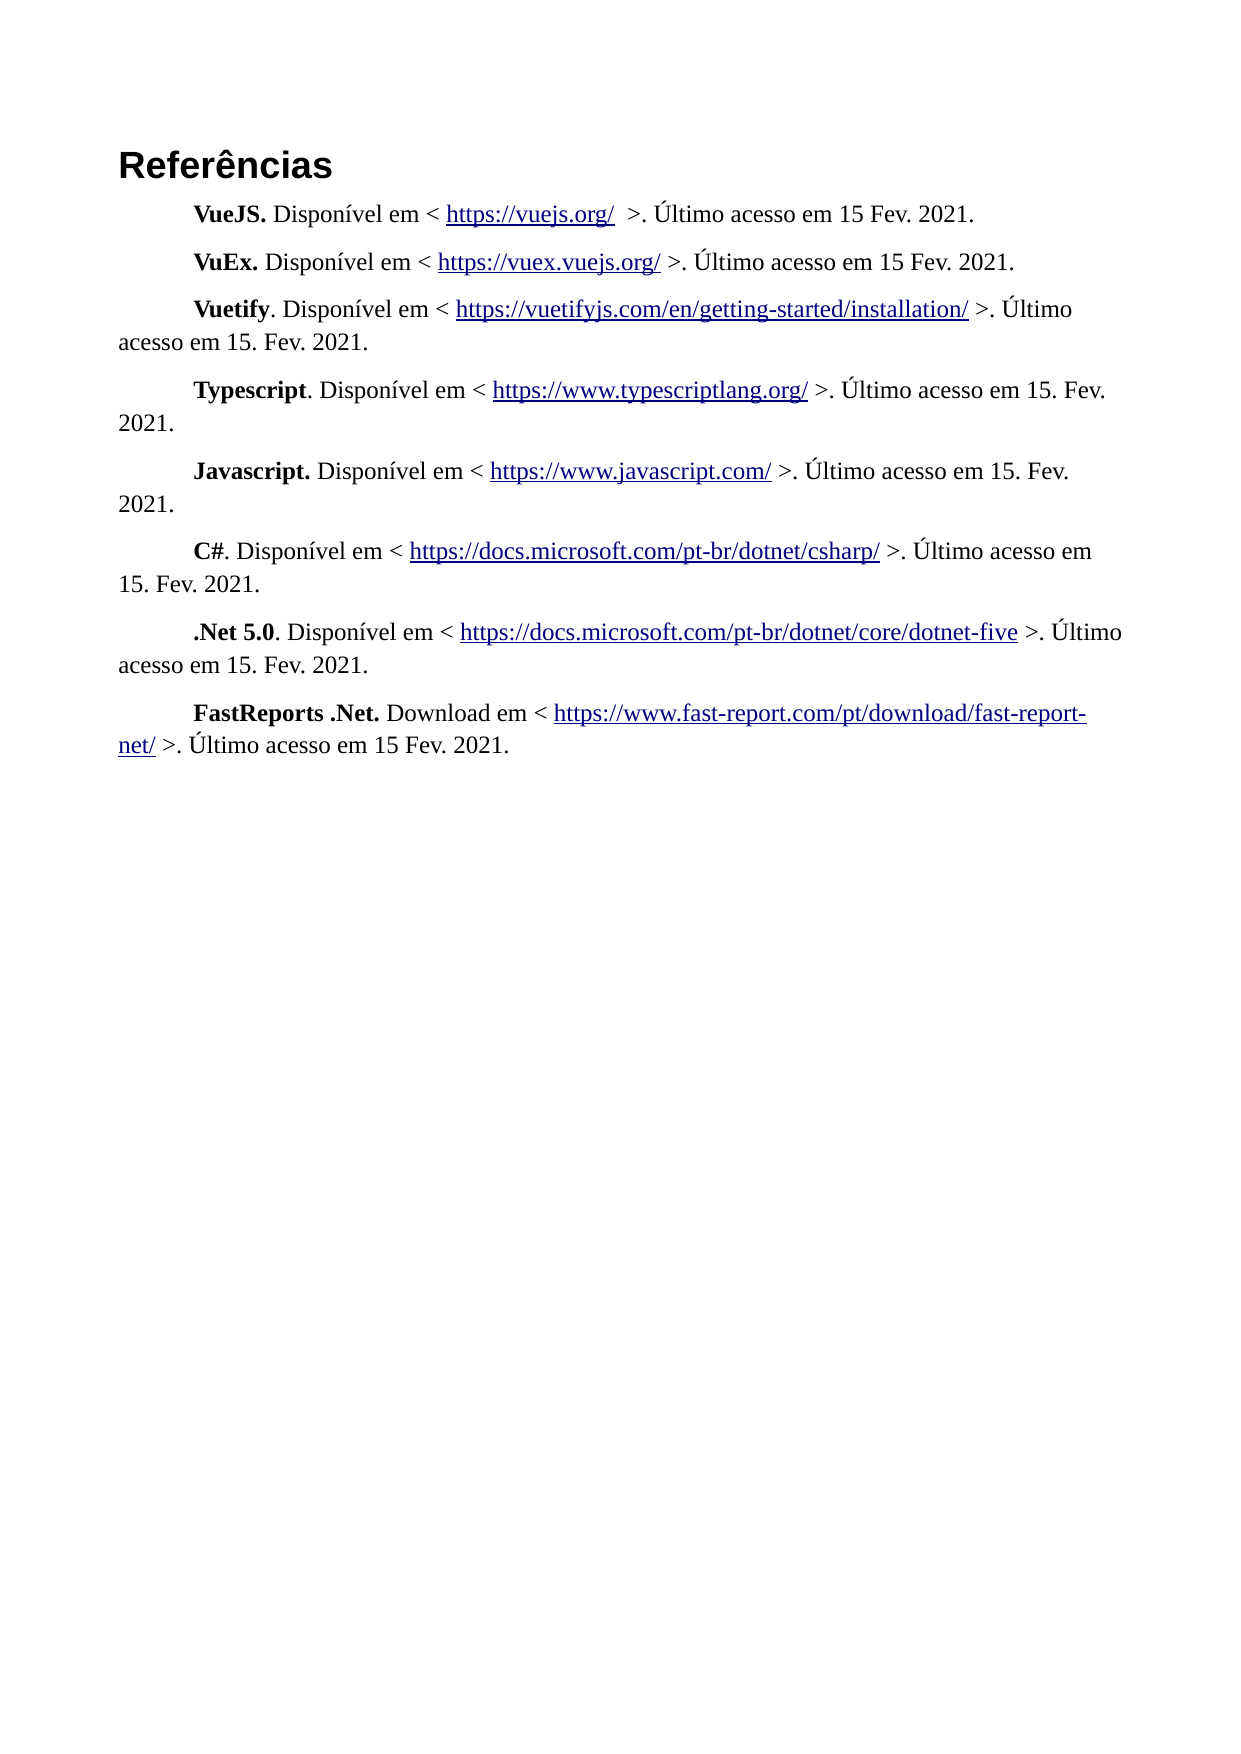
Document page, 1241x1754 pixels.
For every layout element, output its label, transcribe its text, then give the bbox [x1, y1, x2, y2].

text VueJS. Disponível em < https://vuejs.org/ >. Último acesso em 15 Fev. 2021. [118, 199, 1122, 228]
subtitle Referências [118, 143, 1122, 187]
text VuEx. Disponível em < https://vuex.vuejs.org/ >. Último acesso em 15 Fev. 2021. [118, 247, 1122, 276]
text .Net 5.0. Disponível em < https://docs.microsoft.com/pt-br/dotnet/core/dotnet-five >. Último acesso em 15. Fev. 2021. [118, 617, 1122, 679]
text FastReports .Net. Download em < https://www.fast-report.com/pt/download/fast-report-net/ >. Último acesso em 15 Fev. 2021. [118, 698, 1122, 759]
text Javascript. Disponível em < https://www.javascript.com/ >. Último acesso em 15. Fev. 2021. [118, 456, 1122, 517]
text C#. Disponível em < https://docs.microsoft.com/pt-br/dotnet/csharp/ >. Último acesso em 15. Fev. 2021. [118, 536, 1122, 598]
text Vuetify. Disponível em < https://vuetifyjs.com/en/getting-started/installation/ >. Último acesso em 15. Fev. 2021. [118, 294, 1122, 356]
text Typescript. Disponível em < https://www.typescriptlang.org/ >. Último acesso em 15. Fev. 2021. [118, 375, 1122, 437]
